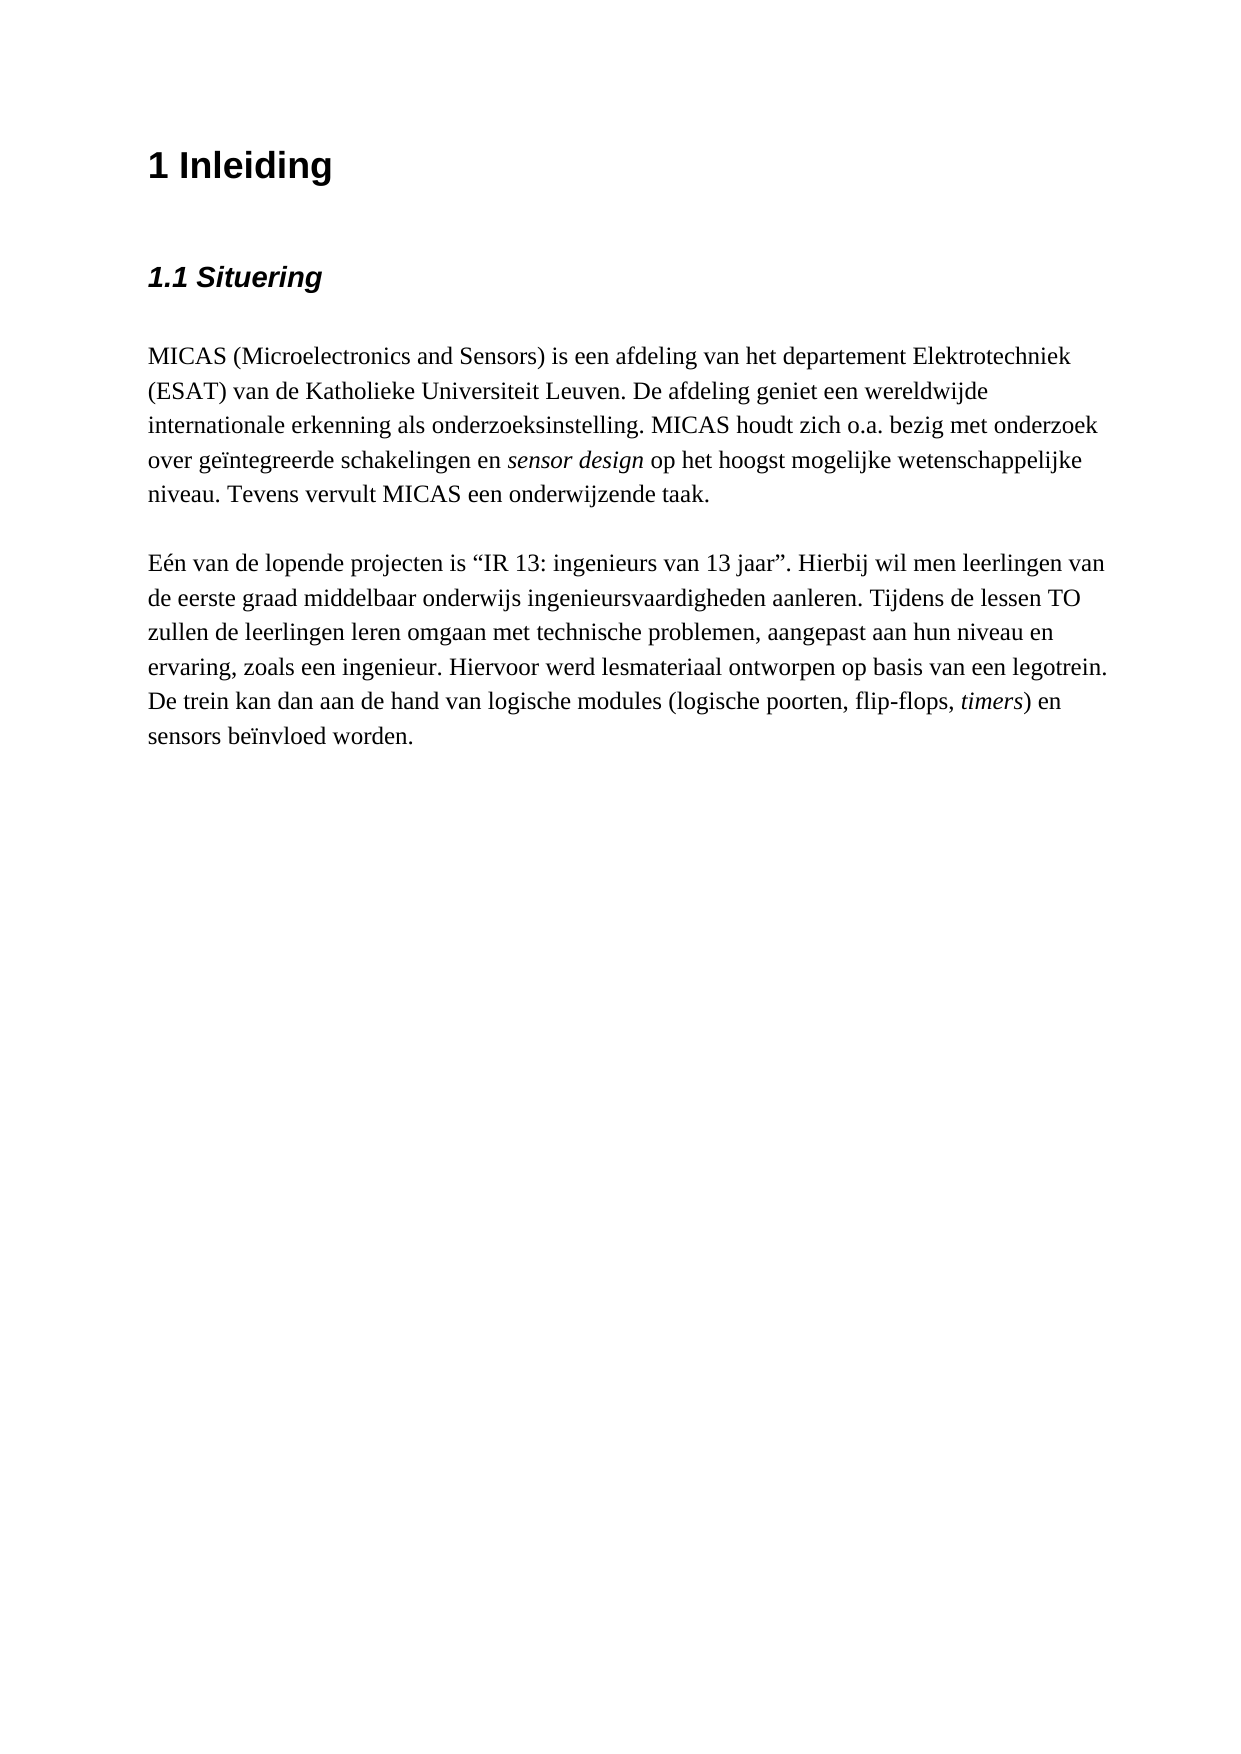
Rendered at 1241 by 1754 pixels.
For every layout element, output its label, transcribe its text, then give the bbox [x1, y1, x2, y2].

text 1.1 Situering [148, 261, 1122, 294]
text Eén van de lopende projecten is “IR 13: ingenieurs van 13 jaar”. Hierbij wil men leerlingen van de eerste graad middelbaar onderwijs ingenieursvaardigheden aanleren. Tijdens de lessen TO zullen de leerlingen leren omgaan met technische problemen, aangepast aan hun niveau en ervaring, zoals een ingenieur. Hiervoor werd lesmateriaal ontworpen op basis van een legotrein. De trein kan dan aan de hand van logische modules (logische poorten, flip-flops, timers) en sensors beïnvloed worden. [148, 548, 1122, 749]
text MICAS (Microelectronics and Sensors) is een afdeling van het departement Elektrotechniek (ESAT) van de Katholieke Universiteit Leuven. De afdeling geniet een wereldwijde internationale erkenning als onderzoeksinstelling. MICAS houdt zich o.a. bezig met onderzoek over geïntegreerde schakelingen en sensor design op het hoogst mogelijke wetenschappelijke niveau. Tevens vervult MICAS een onderwijzende taak. [148, 341, 1122, 508]
text 1 Inleiding [148, 143, 1122, 186]
